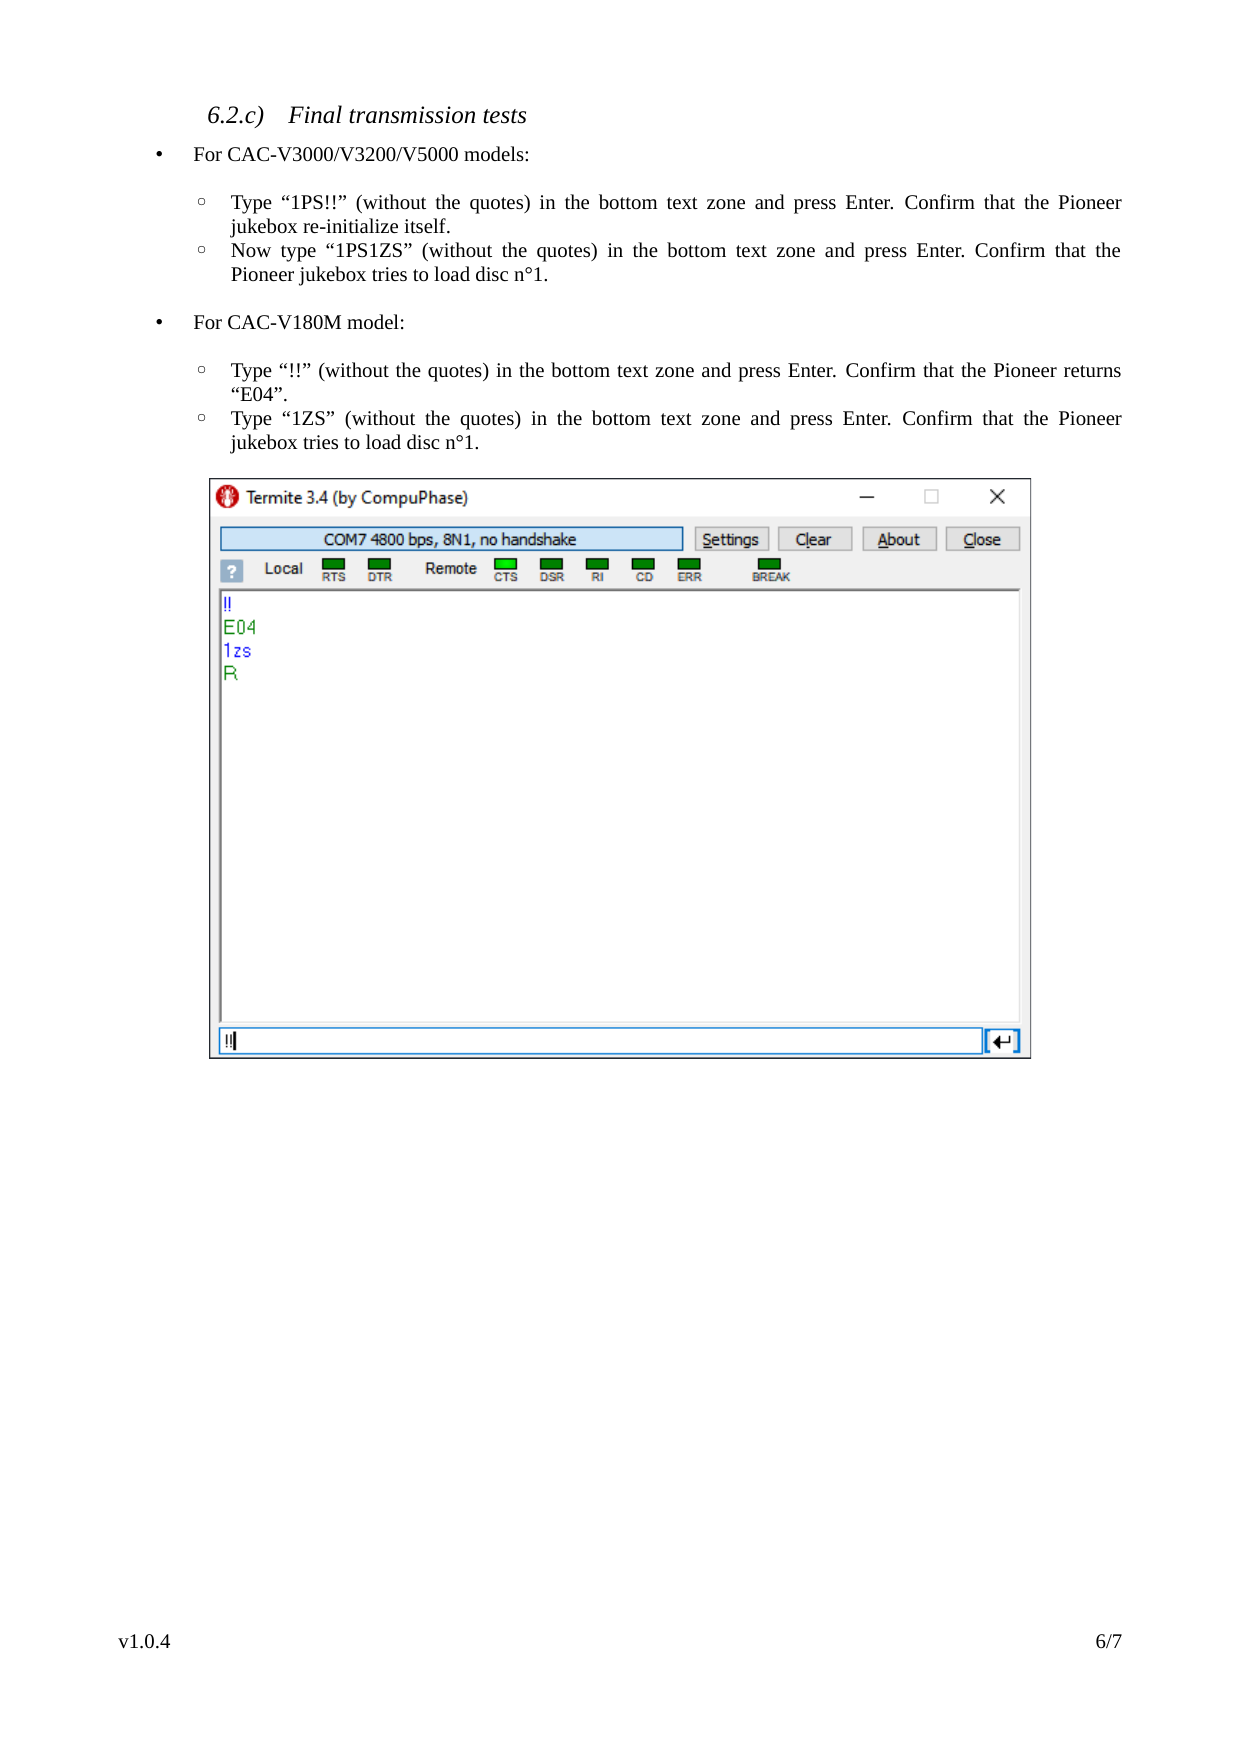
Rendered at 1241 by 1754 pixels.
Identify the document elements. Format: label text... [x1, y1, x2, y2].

list Type “1ZS” (without the quotes) in the bottom text zone and press Enter. Confirm that the Pioneer jukebox tries to load disc n°1. [193, 406, 1122, 454]
list For CAC-V3000/V3200/V5000 models: [156, 142, 1122, 166]
list Now type “1PS1ZS” (without the quotes) in the bottom text zone and press Enter. Confirm that the Pioneer jukebox tries to load disc n°1. [193, 238, 1122, 286]
list Type “!!” (without the quotes) in the bottom text zone and press Enter. Confirm that the Pioneer returns “E04”. [193, 358, 1122, 406]
list For CAC-V180M model: [156, 310, 1122, 334]
list Type “1PS!!” (without the quotes) in the bottom text zone and press Enter. Confirm that the Pioneer jukebox re-initialize itself. [193, 190, 1122, 238]
subtitle Final transmission tests [201, 100, 1122, 129]
picture [209, 478, 1032, 1059]
